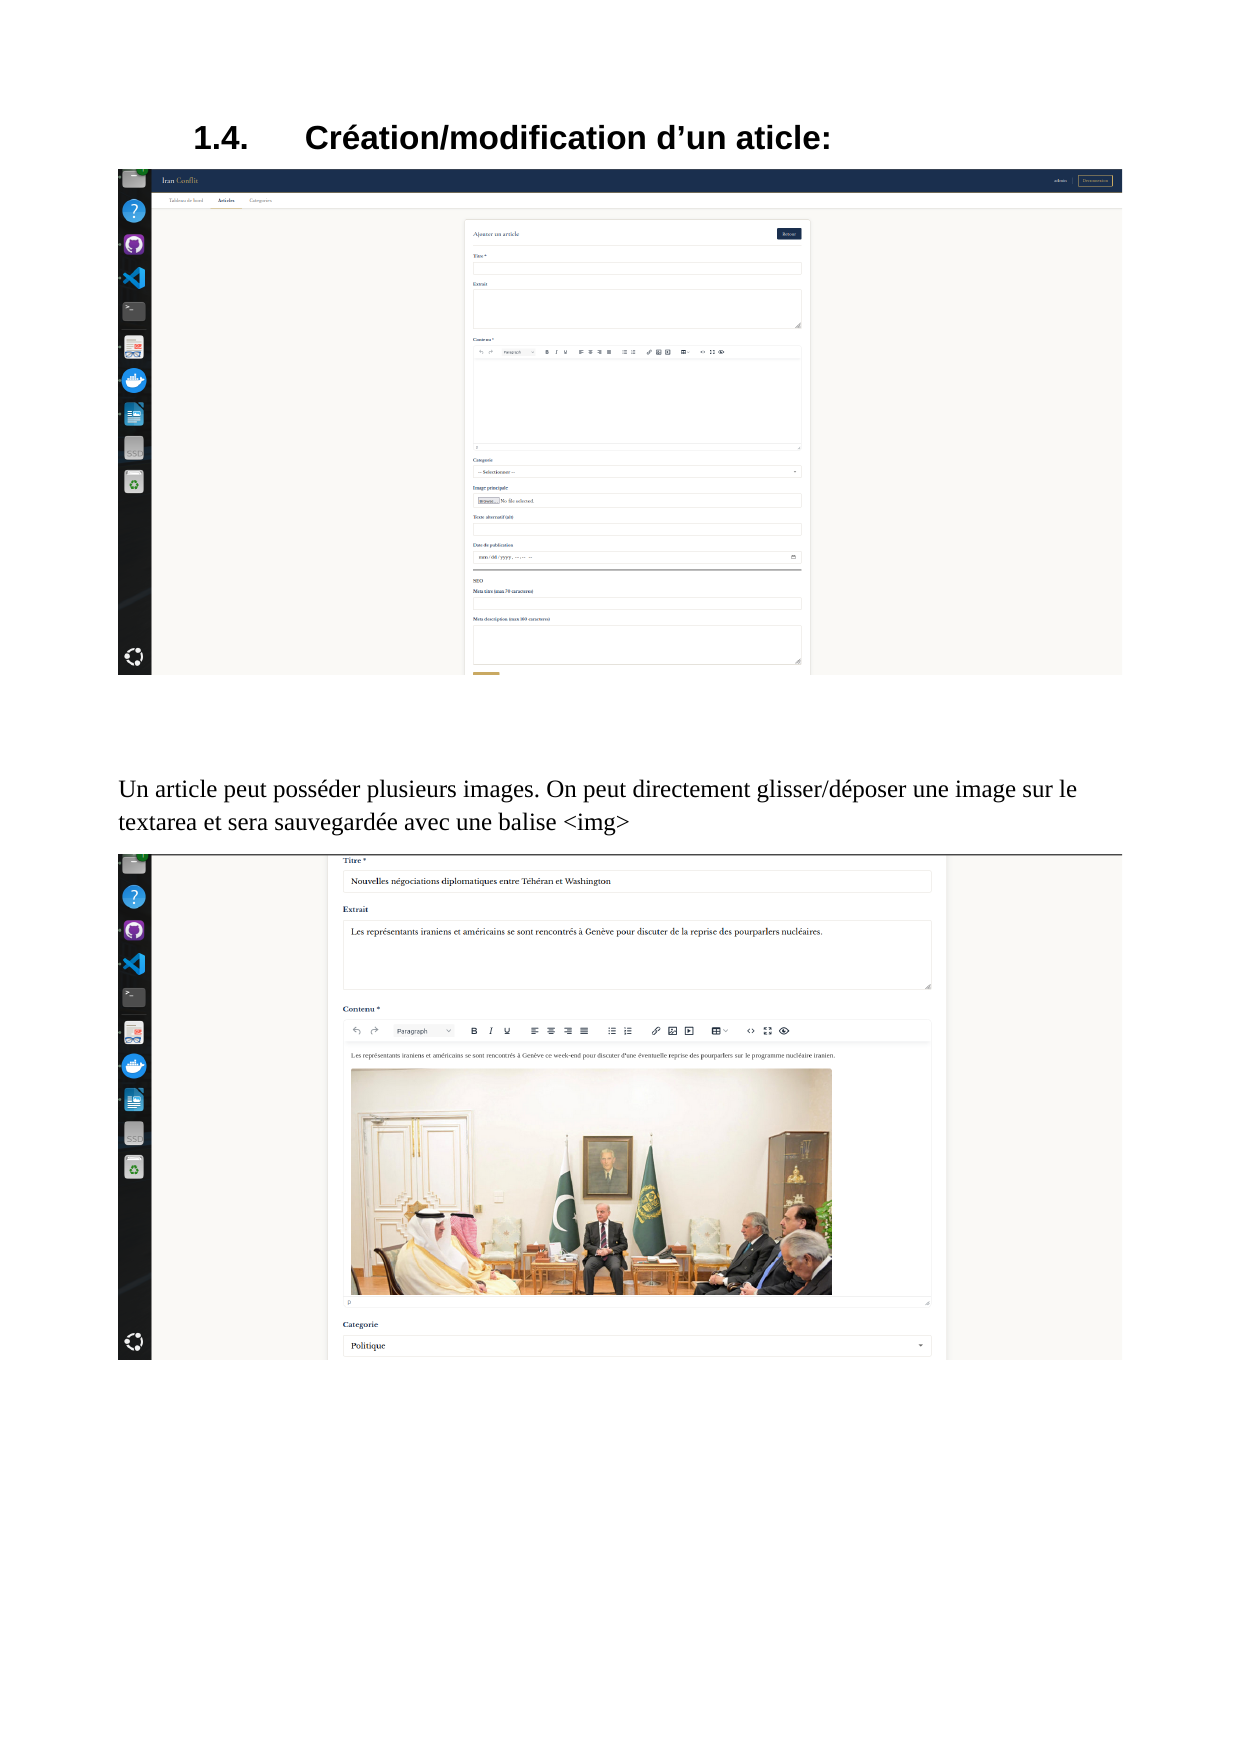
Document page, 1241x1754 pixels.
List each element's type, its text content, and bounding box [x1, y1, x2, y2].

picture [118, 169, 1123, 675]
subtitle Création/modification d’un aticle: [193, 118, 1122, 157]
text Un article peut posséder plusieurs images. On peut directement glisser/déposer une image sur le textarea et sera sauvegardée avec une balise <img> [118, 774, 1122, 836]
picture [118, 854, 1123, 1360]
